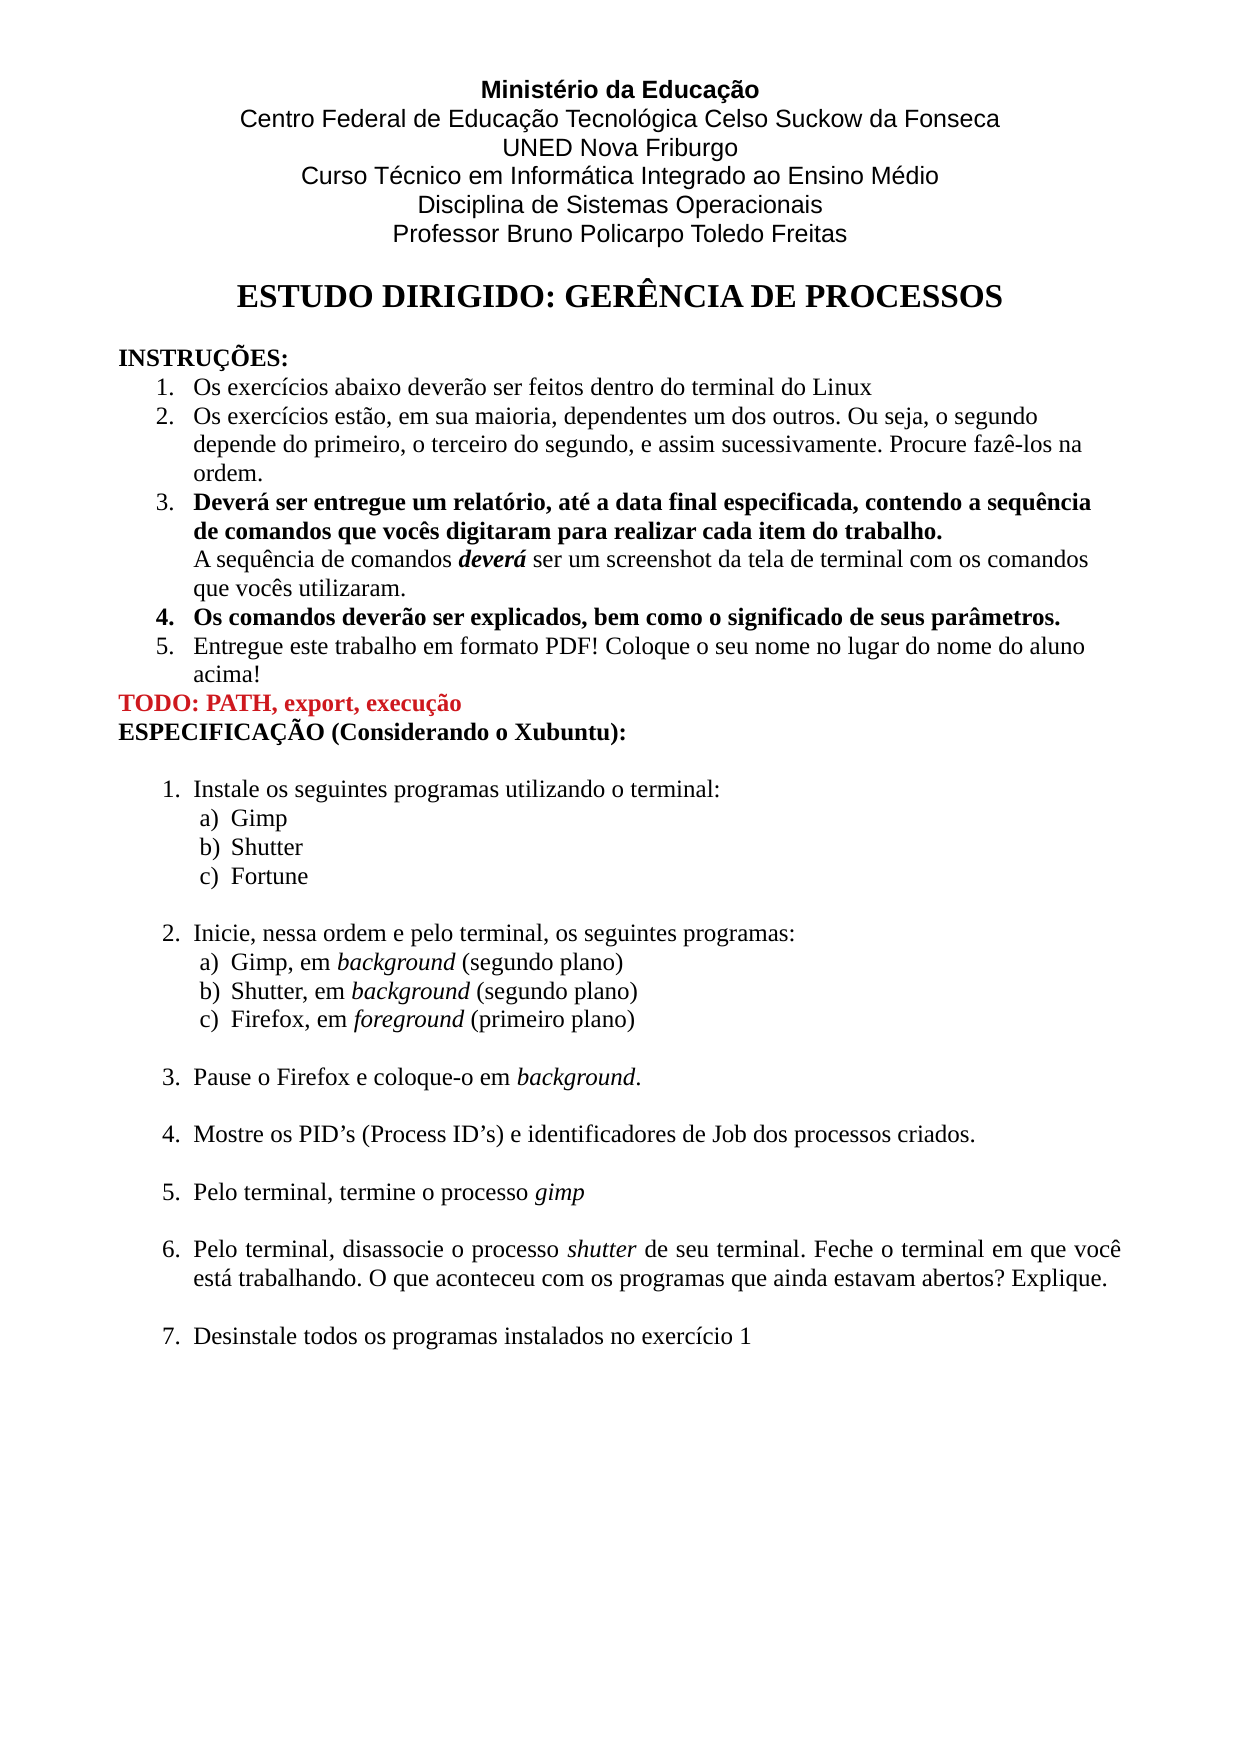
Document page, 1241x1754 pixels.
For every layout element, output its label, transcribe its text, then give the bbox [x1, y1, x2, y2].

list Pelo terminal, disassocie o processo shutter de seu terminal. Feche o terminal em que você está trabalhando. O que aconteceu com os programas que ainda estavam abertos? Explique. [156, 1234, 1122, 1292]
list Mostre os PID’s (Process ID’s) e identificadores de Job dos processos criados. [156, 1119, 1122, 1148]
text ESPECIFICAÇÃO (Considerando o Xubuntu): [118, 717, 1122, 746]
list Firefox, em foreground (primeiro plano) [193, 1004, 1122, 1033]
list Entregue este trabalho em formato PDF! Coloque o seu nome no lugar do nome do aluno acima! [156, 631, 1122, 688]
list Instale os seguintes programas utilizando o terminal: [156, 774, 1122, 803]
list Pelo terminal, termine o processo gimp [156, 1177, 1122, 1206]
text INSTRUÇÕES: [118, 343, 1122, 372]
list Gimp, em background (segundo plano) [193, 947, 1122, 976]
list Desinstale todos os programas instalados no exercício 1 [156, 1321, 1122, 1349]
text TODO: PATH, export, execução [118, 688, 1122, 717]
text ESTUDO DIRIGIDO: GERÊNCIA DE PROCESSOS [118, 276, 1122, 314]
list Pause o Firefox e coloque-o em background. [156, 1062, 1122, 1091]
list Gimp [193, 803, 1122, 832]
list Inicie, nessa ordem e pelo terminal, os seguintes programas: [156, 918, 1122, 947]
list Os exercícios abaixo deverão ser feitos dentro do terminal do Linux [156, 372, 1122, 401]
list Deverá ser entregue um relatório, até a data final especificada, contendo a sequência de comandos que vocês digitaram para realizar cada item do trabalho. A sequência de comandos deverá ser um screenshot da tela de terminal com os comandos que vocês utilizaram. [156, 487, 1122, 602]
list Os comandos deverão ser explicados, bem como o significado de seus parâmetros. [156, 602, 1122, 631]
list Fortune [193, 861, 1122, 889]
list Shutter, em background (segundo plano) [193, 976, 1122, 1004]
list Shutter [193, 832, 1122, 861]
list Os exercícios estão, em sua maioria, dependentes um dos outros. Ou seja, o segundo depende do primeiro, o terceiro do segundo, e assim sucessivamente. Procure fazê-los na ordem. [156, 401, 1122, 487]
